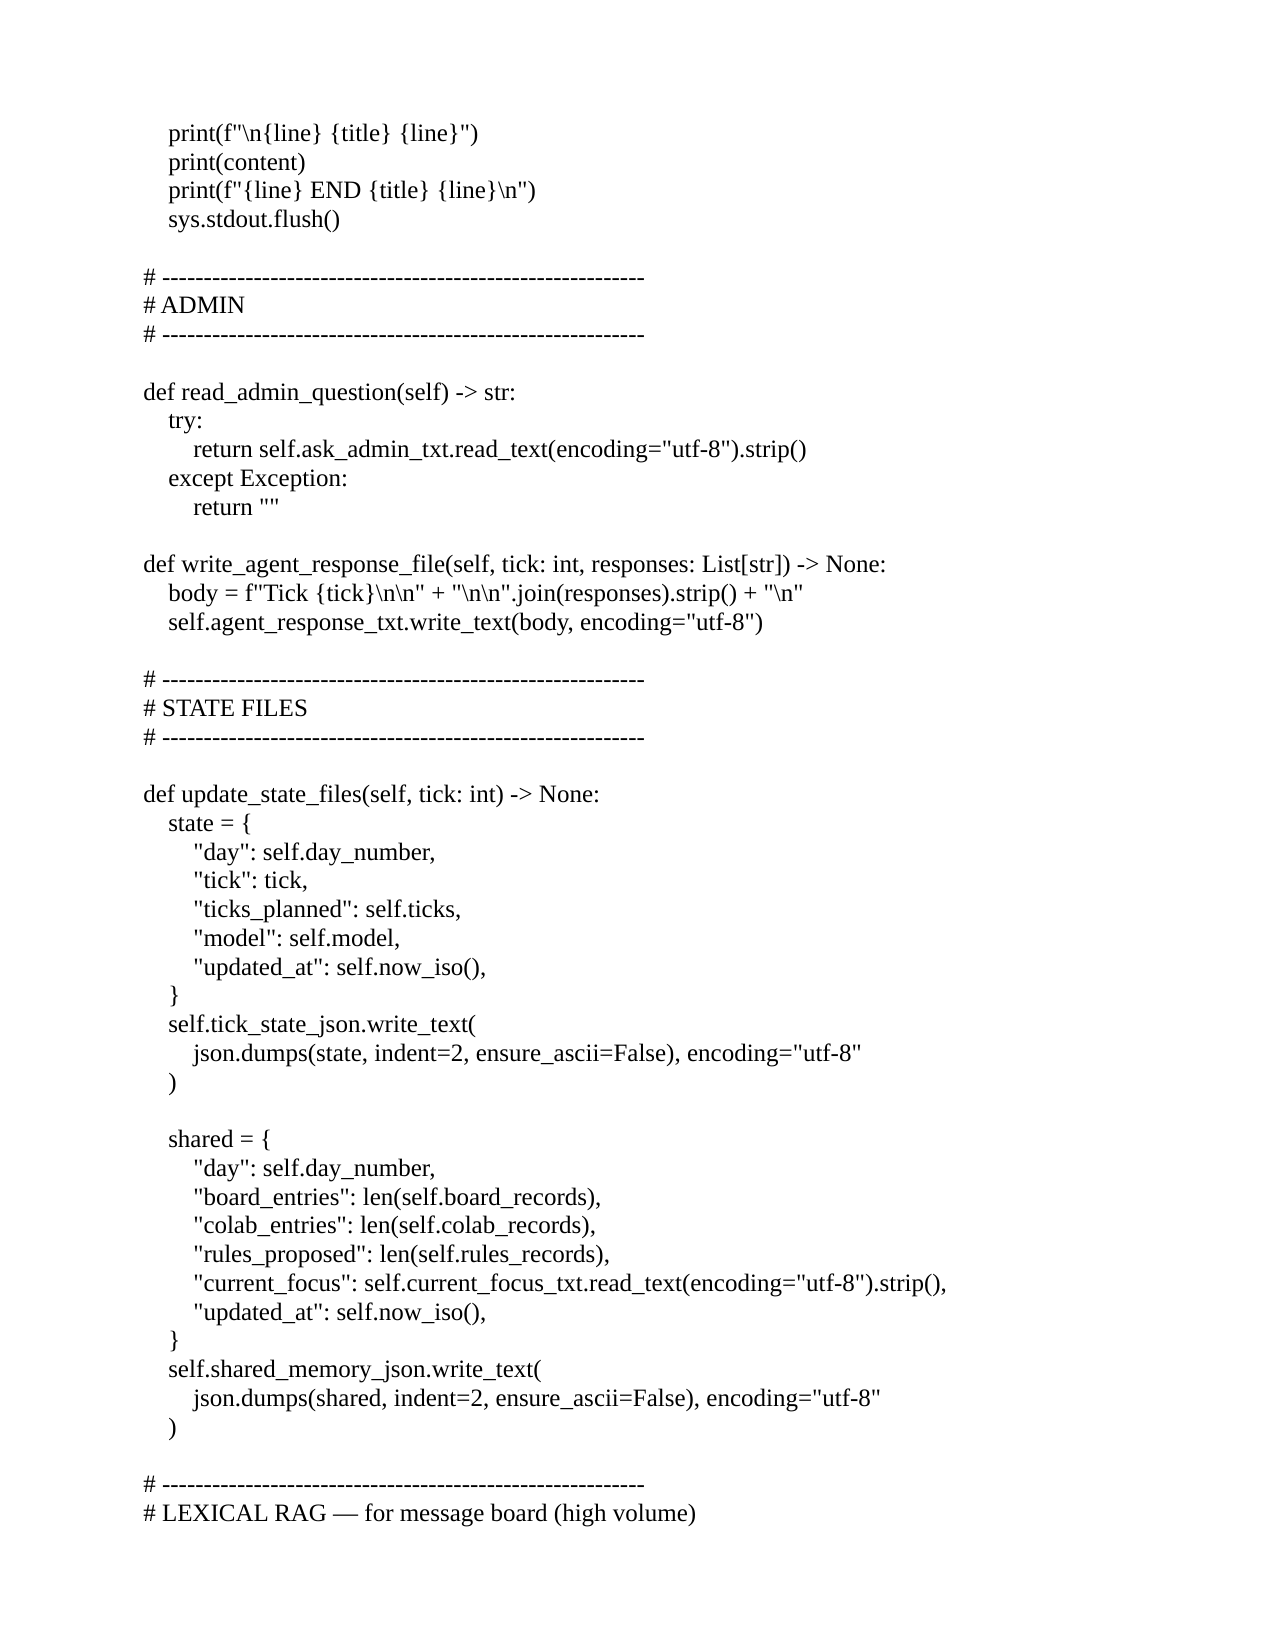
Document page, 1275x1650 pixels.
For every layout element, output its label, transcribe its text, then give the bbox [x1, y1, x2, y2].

text def read_admin_question(self) -> str: [118, 377, 1157, 406]
text except Exception: [118, 463, 1157, 492]
text # ADMIN [118, 291, 1157, 319]
text # LEXICAL RAG — for message board (high volume) [118, 1498, 1157, 1527]
text state = { [118, 808, 1157, 837]
text print(f"\n{line} {title} {line}") [118, 118, 1157, 147]
text # ---------------------------------------------------------- [118, 722, 1157, 751]
text body = f"Tick {tick}\n\n" + "\n\n".join(responses).strip() + "\n" [118, 578, 1157, 607]
text } [118, 981, 1157, 1009]
text return "" [118, 492, 1157, 521]
text json.dumps(state, indent=2, ensure_ascii=False), encoding="utf-8" [118, 1038, 1157, 1067]
text print(content) [118, 147, 1157, 176]
text "ticks_planned": self.ticks, [118, 894, 1157, 923]
text # ---------------------------------------------------------- [118, 319, 1157, 348]
text # STATE FILES [118, 693, 1157, 722]
text "model": self.model, [118, 923, 1157, 952]
text "updated_at": self.now_iso(), [118, 1297, 1157, 1326]
text try: [118, 406, 1157, 434]
text return self.ask_admin_txt.read_text(encoding="utf-8").strip() [118, 434, 1157, 463]
text def update_state_files(self, tick: int) -> None: [118, 779, 1157, 808]
text "board_entries": len(self.board_records), [118, 1182, 1157, 1211]
text ) [118, 1412, 1157, 1441]
text "colab_entries": len(self.colab_records), [118, 1211, 1157, 1239]
text # ---------------------------------------------------------- [118, 664, 1157, 693]
text sys.stdout.flush() [118, 204, 1157, 233]
text json.dumps(shared, indent=2, ensure_ascii=False), encoding="utf-8" [118, 1383, 1157, 1412]
text def write_agent_response_file(self, tick: int, responses: List[str]) -> None: [118, 549, 1157, 578]
text "current_focus": self.current_focus_txt.read_text(encoding="utf-8").strip(), [118, 1268, 1157, 1297]
text # ---------------------------------------------------------- [118, 262, 1157, 291]
text } [118, 1326, 1157, 1354]
text # ---------------------------------------------------------- [118, 1469, 1157, 1498]
text self.tick_state_json.write_text( [118, 1009, 1157, 1038]
text self.shared_memory_json.write_text( [118, 1354, 1157, 1383]
text "rules_proposed": len(self.rules_records), [118, 1239, 1157, 1268]
text ) [118, 1067, 1157, 1096]
text "tick": tick, [118, 866, 1157, 894]
text shared = { [118, 1124, 1157, 1153]
text "day": self.day_number, [118, 1153, 1157, 1182]
text "day": self.day_number, [118, 837, 1157, 866]
text self.agent_response_txt.write_text(body, encoding="utf-8") [118, 607, 1157, 636]
text print(f"{line} END {title} {line}\n") [118, 176, 1157, 204]
text "updated_at": self.now_iso(), [118, 952, 1157, 981]
